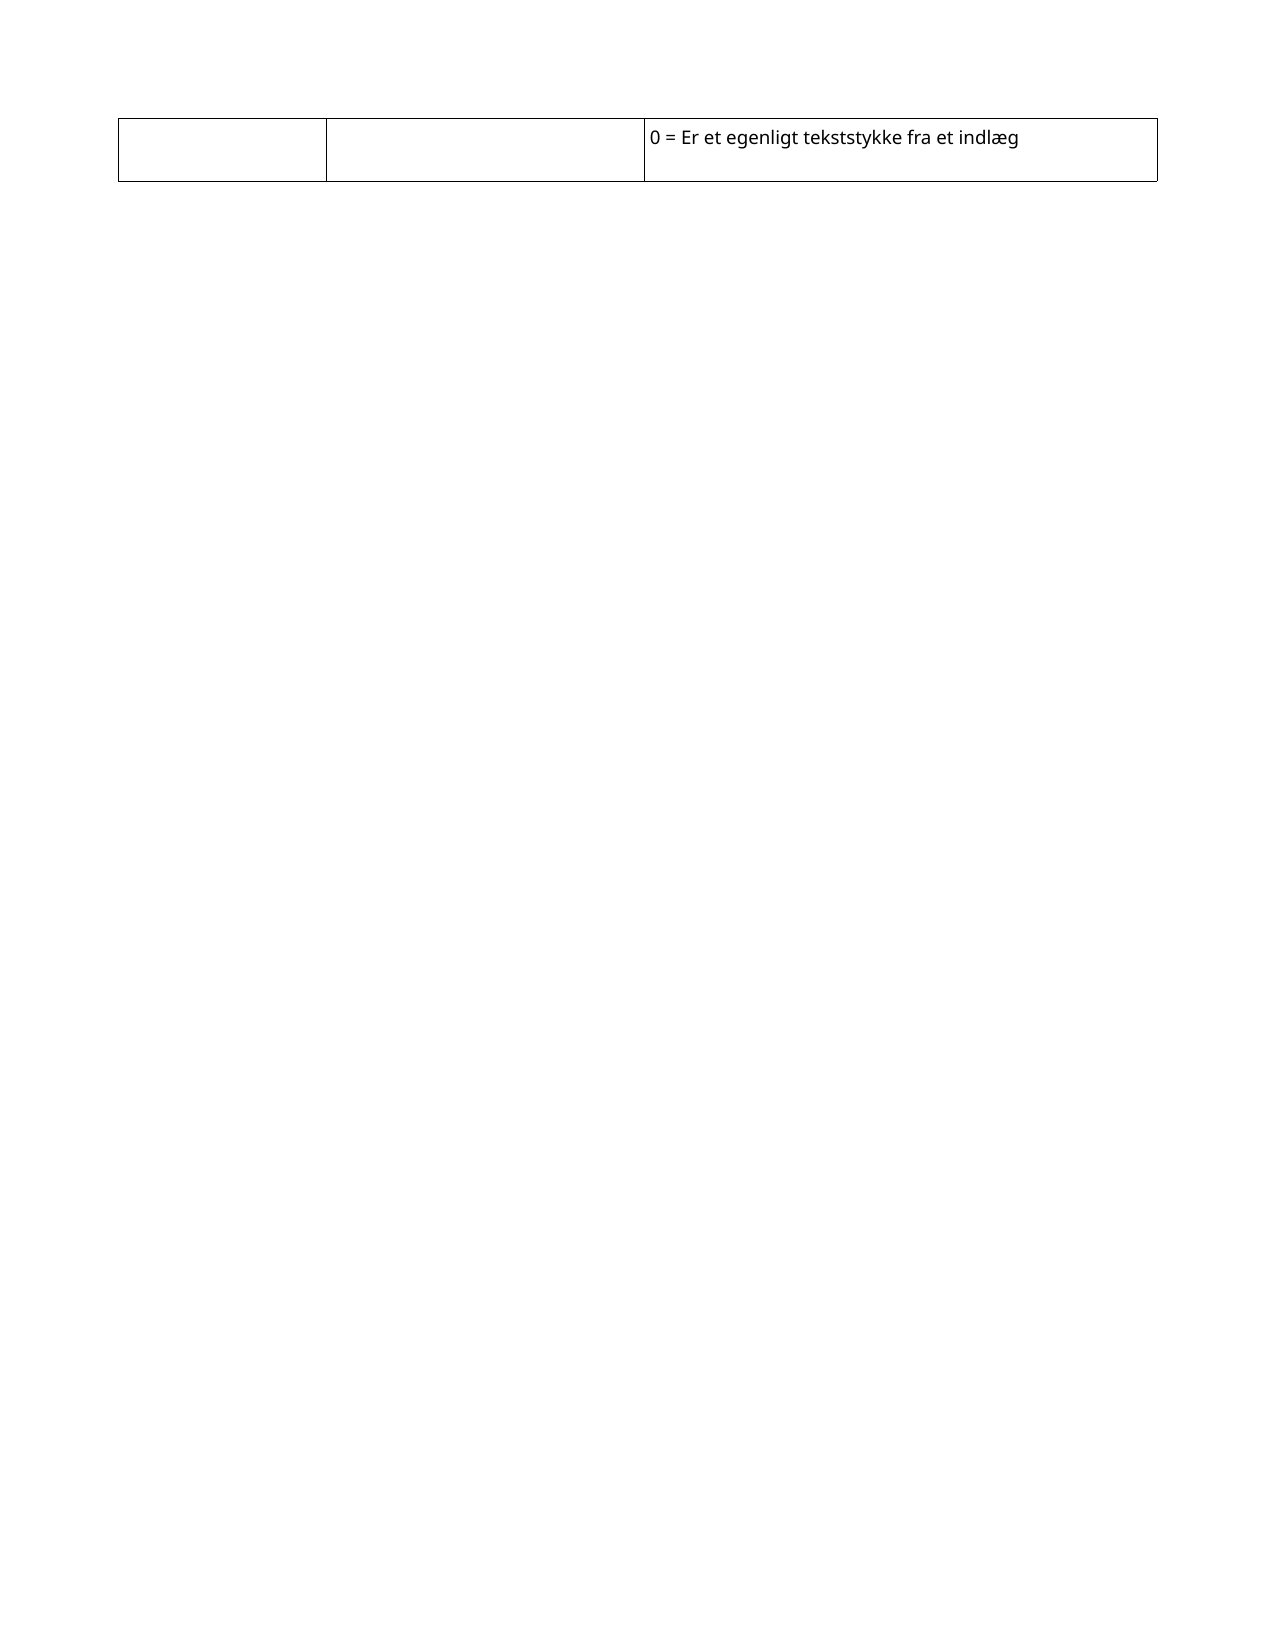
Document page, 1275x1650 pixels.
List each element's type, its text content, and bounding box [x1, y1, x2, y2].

table_cell [119, 119, 326, 181]
table_cell 0 = Er et egenligt tekststykke fra et indlæg [645, 119, 1157, 181]
table_cell [327, 119, 644, 181]
